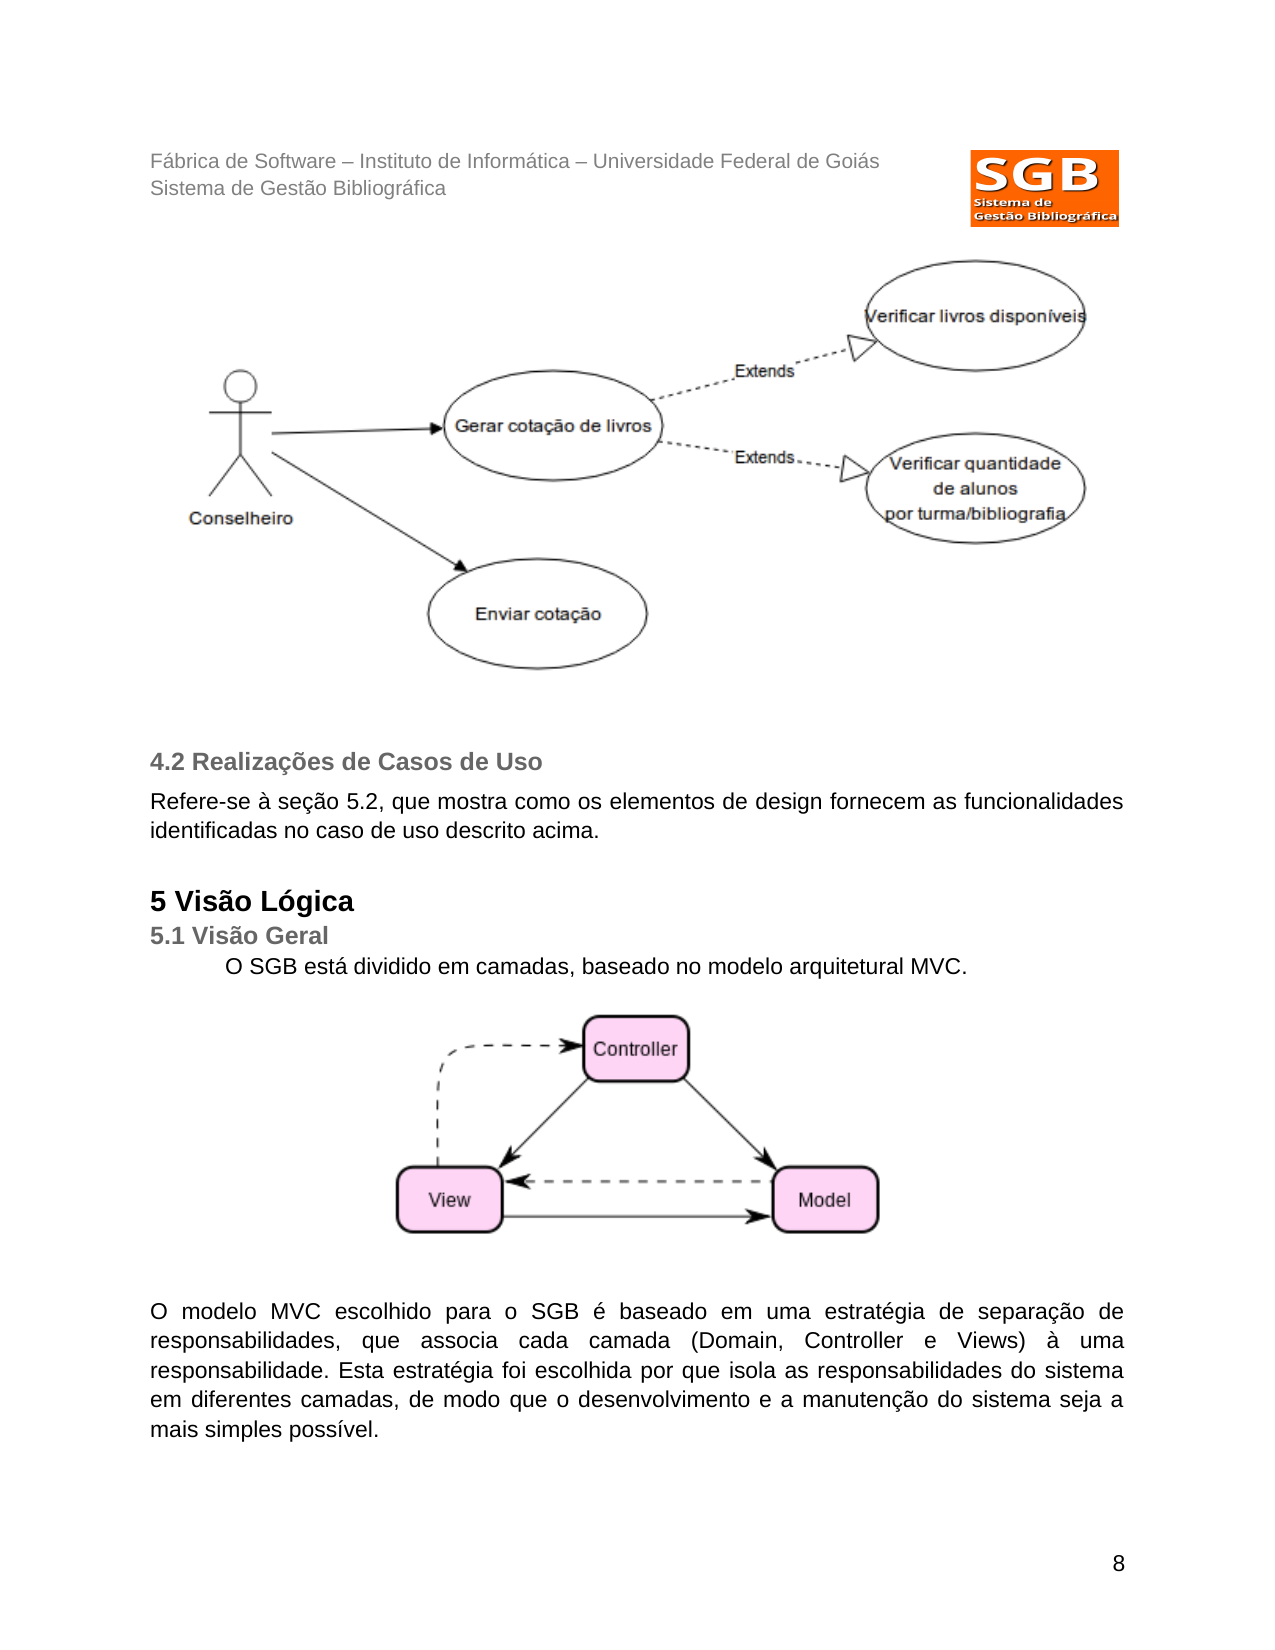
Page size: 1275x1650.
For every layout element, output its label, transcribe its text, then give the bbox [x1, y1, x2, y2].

subtitle 4.2 Realizações de Casos de Uso [112, 748, 1125, 776]
subtitle 5 Visão Lógica [150, 884, 1125, 917]
picture [970, 150, 1119, 227]
picture [175, 256, 1100, 683]
text O SGB está dividido em camadas, baseado no modelo arquitetural MVC. [150, 954, 1125, 980]
subtitle 5.1 Visão Geral [150, 922, 1125, 950]
picture [393, 1012, 883, 1237]
text Refere-se à seção 5.2, que mostra como os elementos de design fornecem as funcionalidades identificadas no caso de uso descrito acima. [150, 788, 1125, 843]
text O modelo MVC escolhido para o SGB é baseado em uma estratégia de separação de responsabilidades, que associa cada camada (Domain, Controller e Views) à uma responsabilidade. Esta estratégia foi escolhida por que isola as responsabilidades do sistema em diferentes camadas, de modo que o desenvolvimento e a manutenção do sistema seja a mais simples possível. [150, 1299, 1125, 1442]
